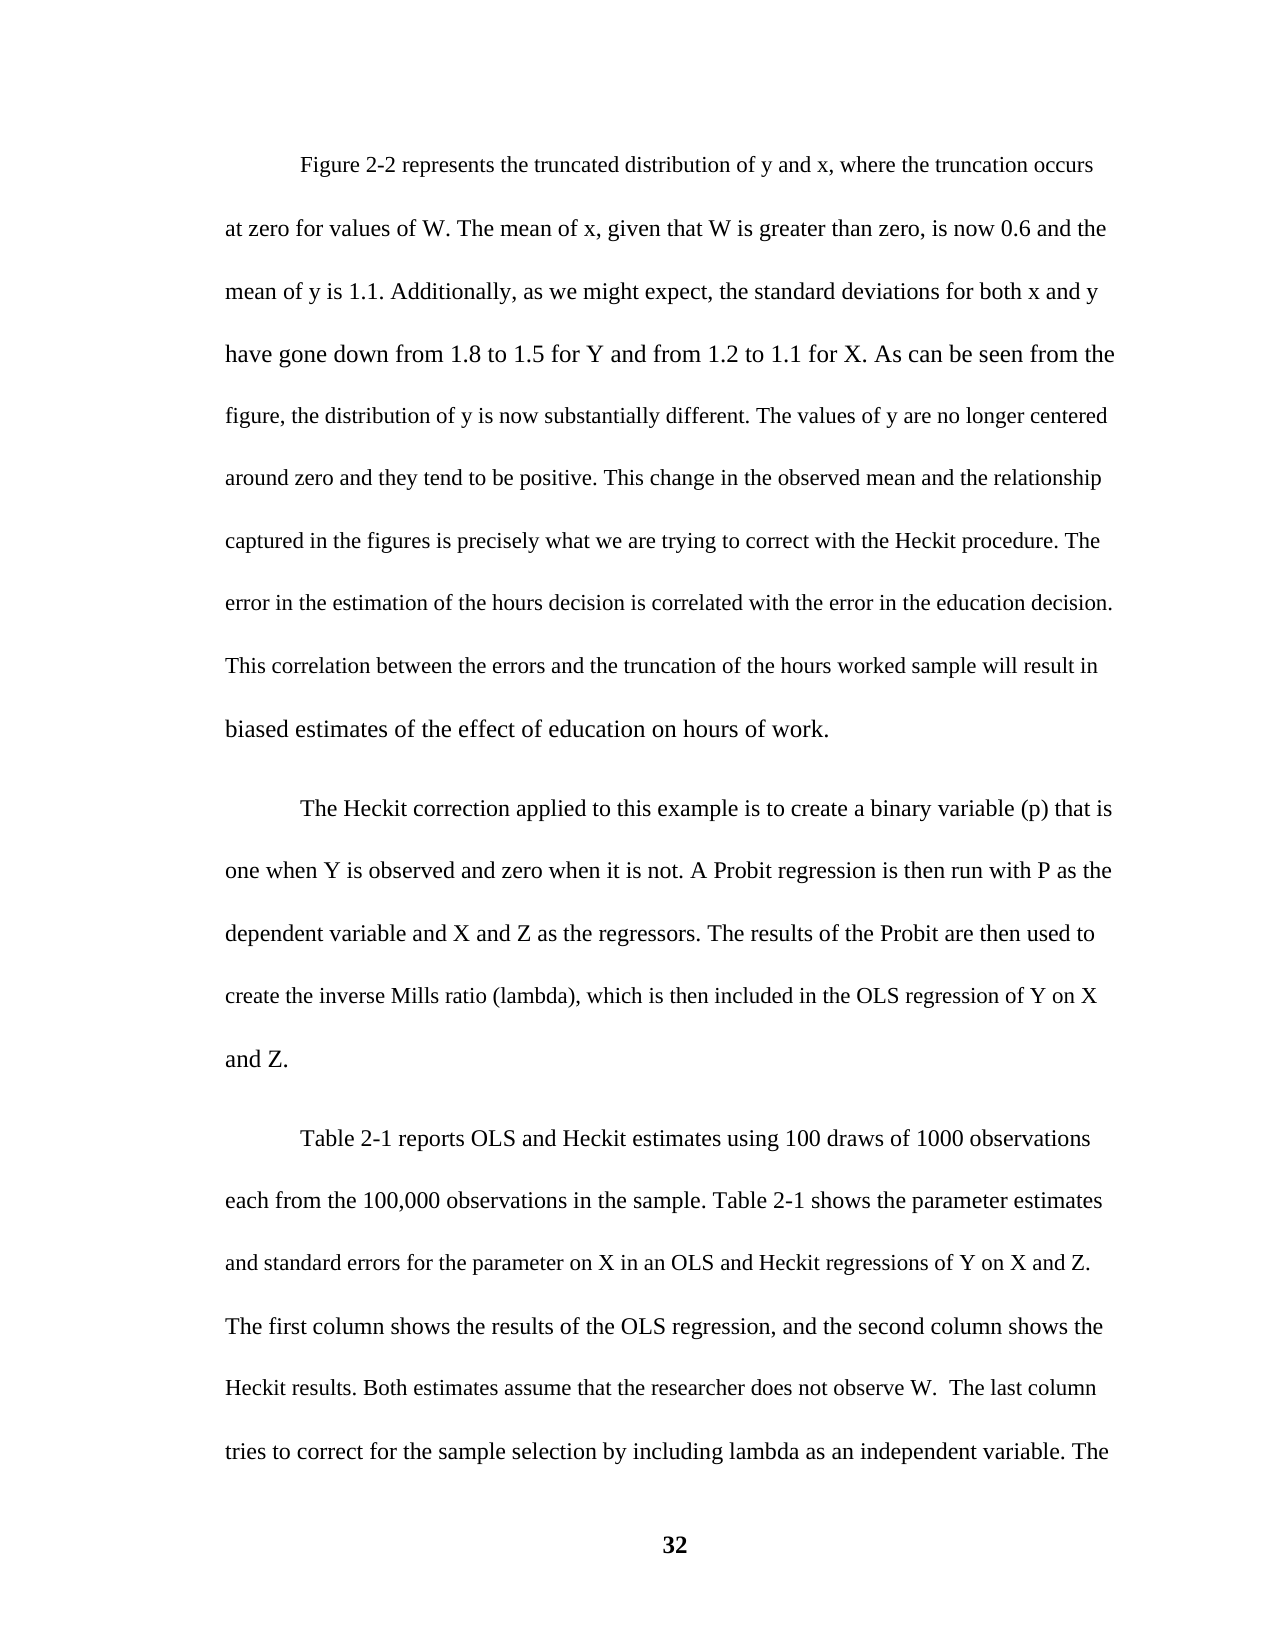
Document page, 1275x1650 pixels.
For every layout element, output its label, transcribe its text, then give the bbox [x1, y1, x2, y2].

text create the inverse Mills ratio (lambda), which is then included in the OLS regression of Y on X [225, 982, 1125, 1008]
text 32 [662, 1531, 1125, 1559]
text at zero for values of W. The mean of x, given that W is greater than zero, is now 0.6 and the [225, 214, 1125, 242]
text Table 2-1 reports OLS and Heckit estimates using 100 draws of 1000 observations [300, 1124, 1125, 1152]
text each from the 100,000 observations in the sample. Table 2-1 shows the parameter estimates [225, 1187, 1125, 1214]
text captured in the figures is precisely what we are trying to correct with the Heckit procedure. The [225, 527, 1125, 553]
text one when Y is observed and zero when it is not. A Probit regression is then run with P as the [225, 857, 1125, 884]
text and standard errors for the parameter on X in an OLS and Heckit regressions of Y on X and Z. [225, 1249, 1125, 1276]
text tries to correct for the sample selection by including lambda as an independent variable. The [225, 1437, 1125, 1464]
text The Heckit correction applied to this example is to create a binary variable (p) that is [300, 794, 1125, 822]
text and Z. [225, 1044, 1125, 1073]
text mean of y is 1.1. Additionally, as we might expect, the standard deviations for both x and y [225, 277, 1125, 304]
text dependent variable and X and Z as the regressors. The results of the Probit are then used to [225, 919, 1125, 947]
text Heckit results. Both estimates assume that the researcher does not observe W. The last column [225, 1374, 1125, 1401]
text biased estimates of the effect of education on hours of work. [225, 714, 1125, 743]
text figure, the distribution of y is now substantially different. The values of y are no longer centered [225, 402, 1125, 428]
text have gone down from 1.8 to 1.5 for Y and from 1.2 to 1.1 for X. As can be seen from the [225, 339, 1125, 368]
text The first column shows the results of the OLS regression, and the second column shows the [225, 1312, 1125, 1339]
text around zero and they tend to be positive. This change in the observed mean and the relationship [225, 464, 1125, 491]
text error in the estimation of the hours decision is correlated with the error in the education decision. [225, 589, 1125, 616]
text Figure 2-2 represents the truncated distribution of y and x, where the truncation occurs [300, 152, 1125, 178]
text This correlation between the errors and the truncation of the hours worked sample will result in [225, 652, 1125, 678]
